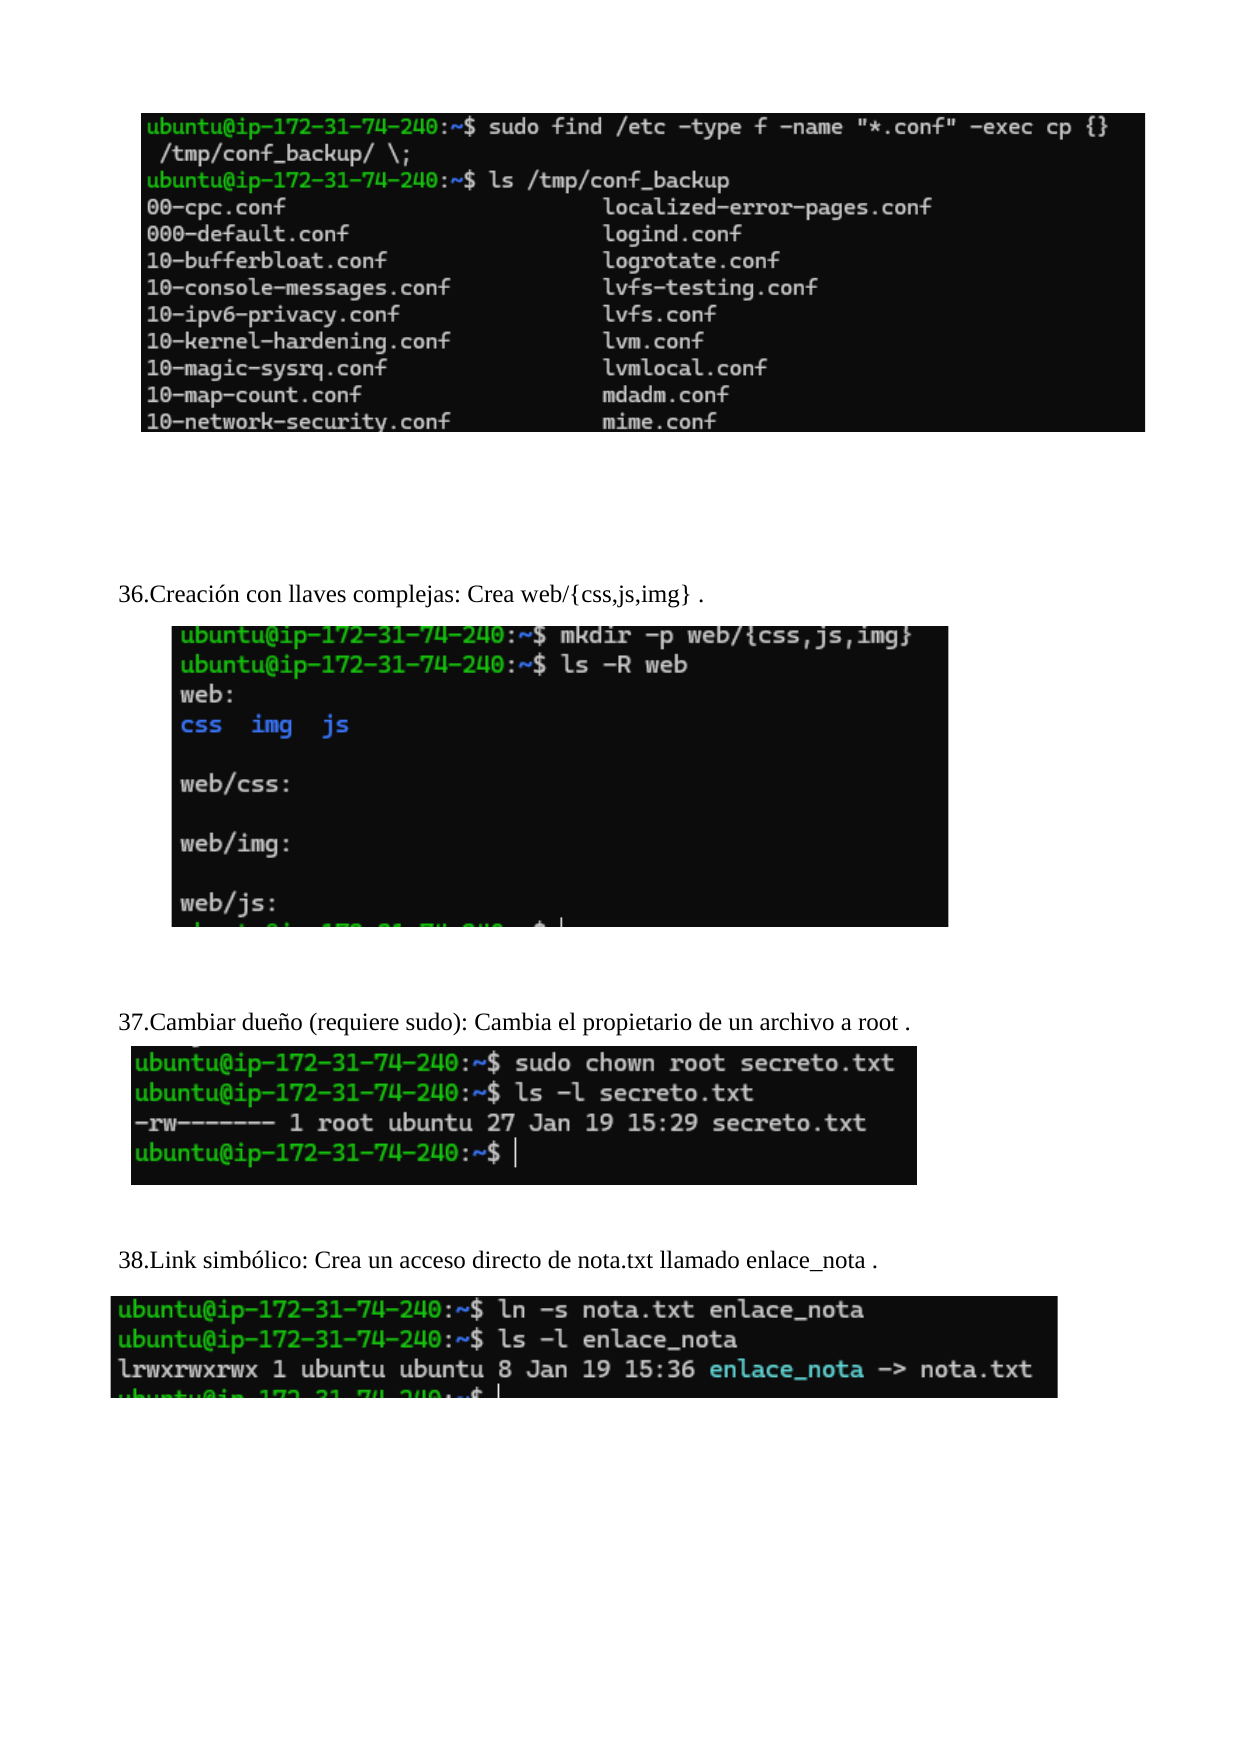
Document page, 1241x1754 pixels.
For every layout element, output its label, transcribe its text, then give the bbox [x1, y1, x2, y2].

picture [131, 1046, 917, 1185]
picture [110, 1296, 1058, 1398]
text 37.Cambiar dueño (requiere sudo): Cambia el propietario de un archivo a root . [118, 1007, 1122, 1036]
picture [171, 626, 949, 927]
picture [141, 113, 1146, 432]
text 36.Creación con llaves complejas: Crea web/{css,js,img} . [118, 579, 1122, 607]
text 38.Link simbólico: Crea un acceso directo de nota.txt llamado enlace_nota . [118, 1245, 1122, 1274]
